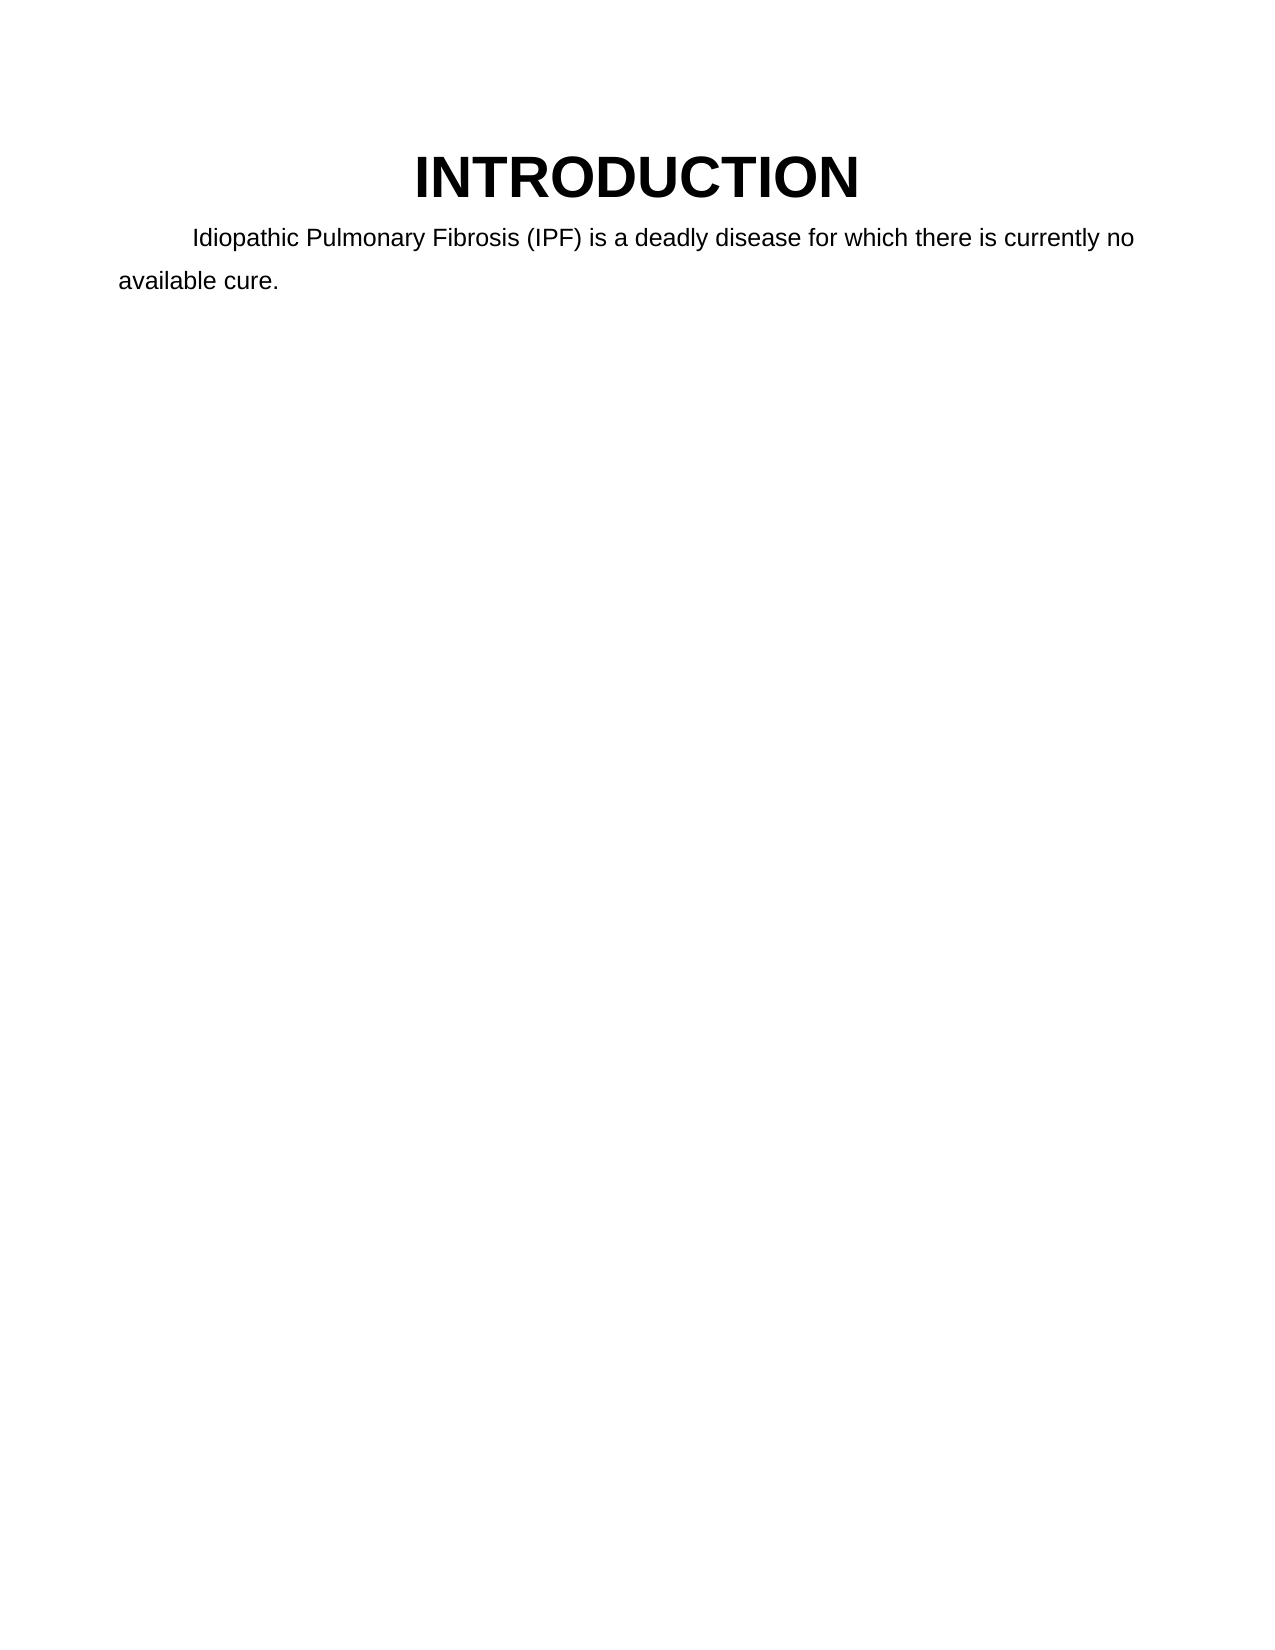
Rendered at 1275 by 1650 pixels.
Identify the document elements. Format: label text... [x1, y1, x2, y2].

text Idiopathic Pulmonary Fibrosis (IPF) is a deadly disease for which there is currently no available cure. [118, 223, 1157, 294]
title INTRODUCTION [118, 143, 1157, 210]
